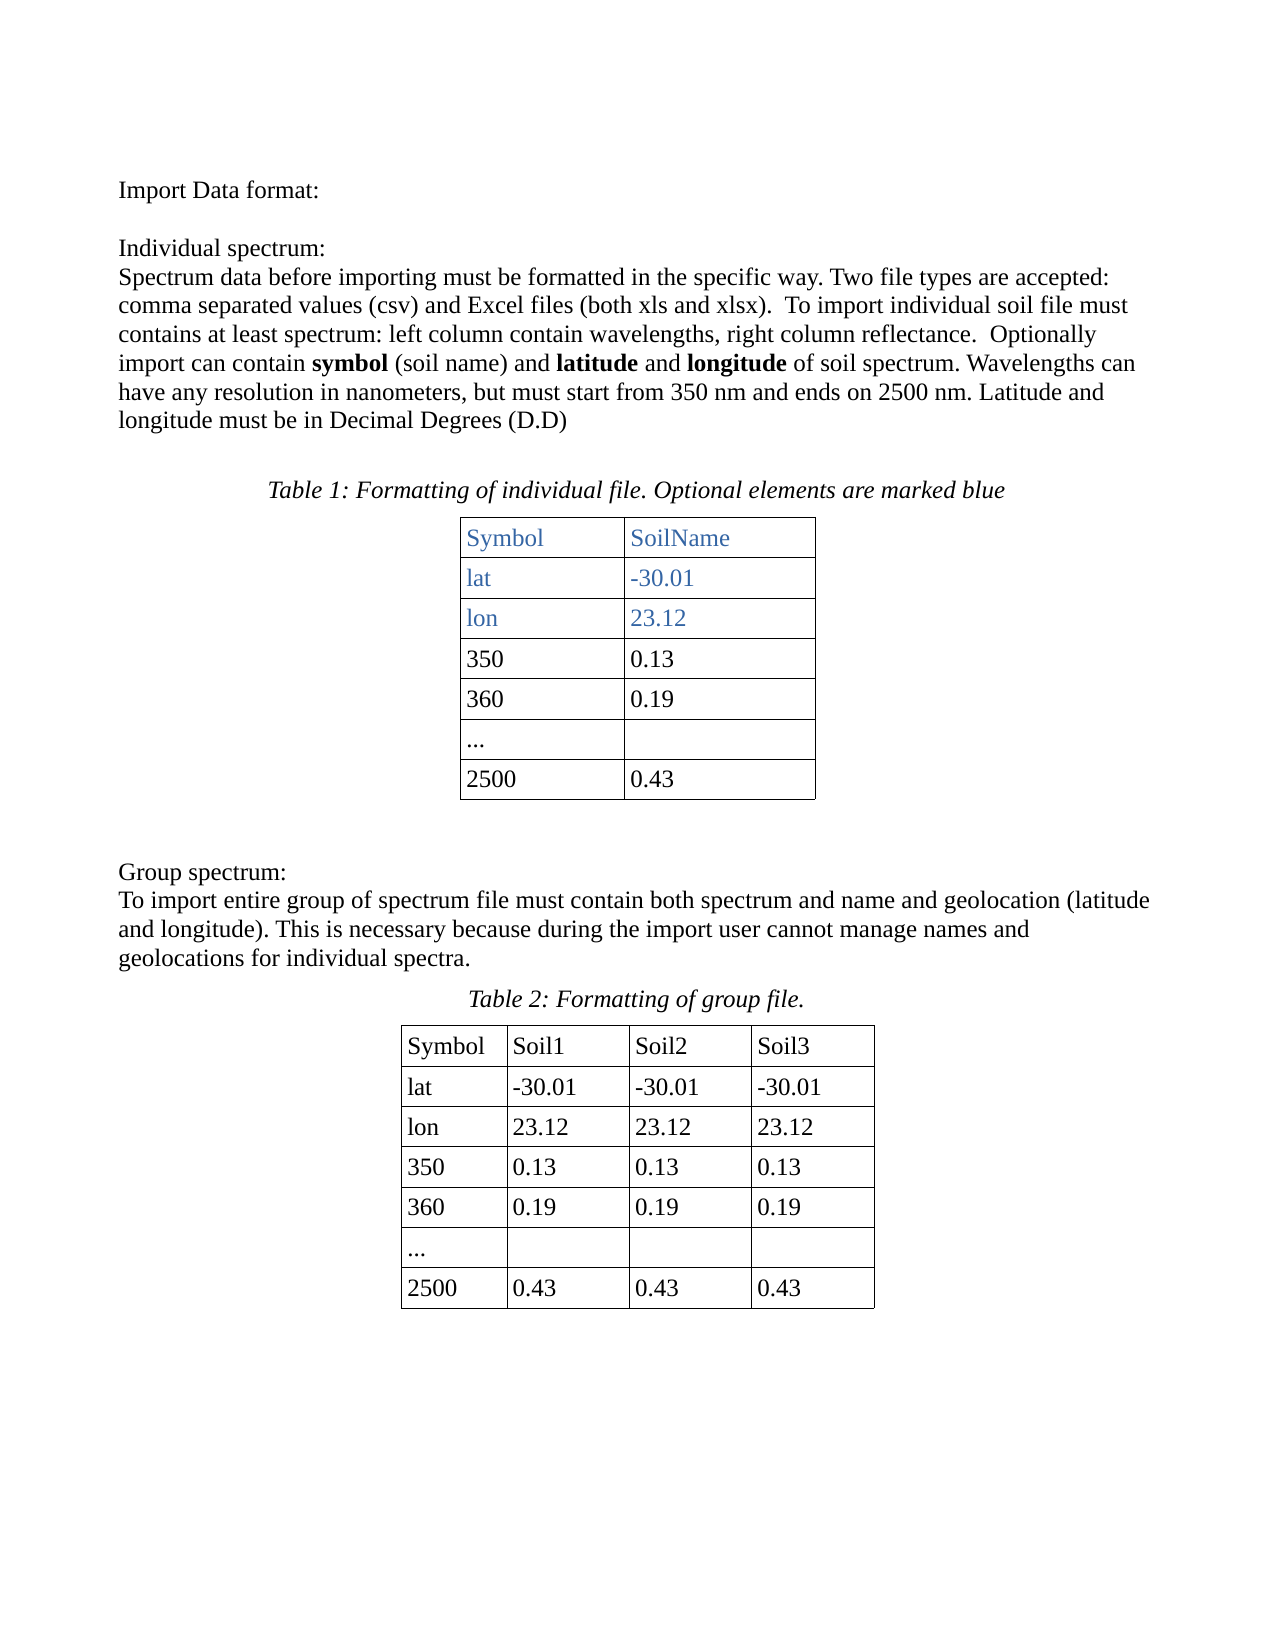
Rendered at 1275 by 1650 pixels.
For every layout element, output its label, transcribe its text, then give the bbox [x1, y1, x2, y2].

table_cell 0.19 [625, 679, 815, 718]
table_cell [625, 720, 815, 759]
table_header SoilName [625, 518, 815, 557]
table_cell 0.13 [508, 1147, 629, 1187]
table_cell lon [402, 1107, 507, 1146]
table_cell [752, 1228, 874, 1267]
table_cell 0.19 [508, 1188, 629, 1227]
table_cell lat [402, 1067, 507, 1106]
table_cell 23.12 [625, 599, 815, 638]
table_cell 0.13 [752, 1147, 874, 1187]
table_cell 0.43 [630, 1268, 751, 1308]
table_cell -30.01 [625, 558, 815, 597]
table_cell 0.43 [752, 1268, 874, 1308]
table_cell -30.01 [752, 1067, 874, 1106]
table_cell 23.12 [630, 1107, 751, 1146]
table_cell 23.12 [752, 1107, 874, 1146]
table_cell ... [402, 1228, 507, 1267]
text Individual spectrum: [118, 233, 1157, 262]
table_cell 0.43 [508, 1268, 629, 1308]
table_cell 0.43 [625, 760, 815, 799]
table_cell 2500 [402, 1268, 507, 1308]
text Group spectrum: [118, 857, 1157, 885]
table_cell [508, 1228, 629, 1267]
table_header Soil2 [630, 1026, 751, 1066]
table_cell lon [461, 599, 624, 638]
table_cell 360 [461, 679, 624, 718]
text Import Data format: [118, 176, 1157, 204]
table_cell 0.13 [625, 639, 815, 678]
table_cell 2500 [461, 760, 624, 799]
text Table 1: Formatting of individual file. Optional elements are marked blue [118, 476, 1157, 504]
text Table 2: Formatting of group file. [118, 984, 1157, 1013]
table_cell 0.13 [630, 1147, 751, 1187]
table_cell 0.19 [630, 1188, 751, 1227]
table_cell ... [461, 720, 624, 759]
table_cell 0.19 [752, 1188, 874, 1227]
table_cell [630, 1228, 751, 1267]
table_cell 350 [402, 1147, 507, 1187]
text To import entire group of spectrum file must contain both spectrum and name and geolocation (latitude and longitude). This is necessary because during the import user cannot manage names and geolocations for individual spectra. [118, 885, 1157, 972]
table_header Soil1 [508, 1026, 629, 1066]
table_cell 350 [461, 639, 624, 678]
table_cell lat [461, 558, 624, 597]
table_header Soil3 [752, 1026, 874, 1066]
table_header Symbol [402, 1026, 507, 1066]
table_header Symbol [461, 518, 624, 557]
text Spectrum data before importing must be formatted in the specific way. Two file types are accepted: comma separated values (csv) and Excel files (both xls and xlsx). To import individual soil file must contains at least spectrum: left column contain wavelengths, right column reflectance. Optionally import can contain symbol (soil name) and latitude and longitude of soil spectrum. Wavelengths can have any resolution in nanometers, but must start from 350 nm and ends on 2500 nm. Latitude and longitude must be in Decimal Degrees (D.D) [118, 262, 1157, 434]
table_cell -30.01 [508, 1067, 629, 1106]
table_cell 23.12 [508, 1107, 629, 1146]
table_cell 360 [402, 1188, 507, 1227]
table_cell -30.01 [630, 1067, 751, 1106]
